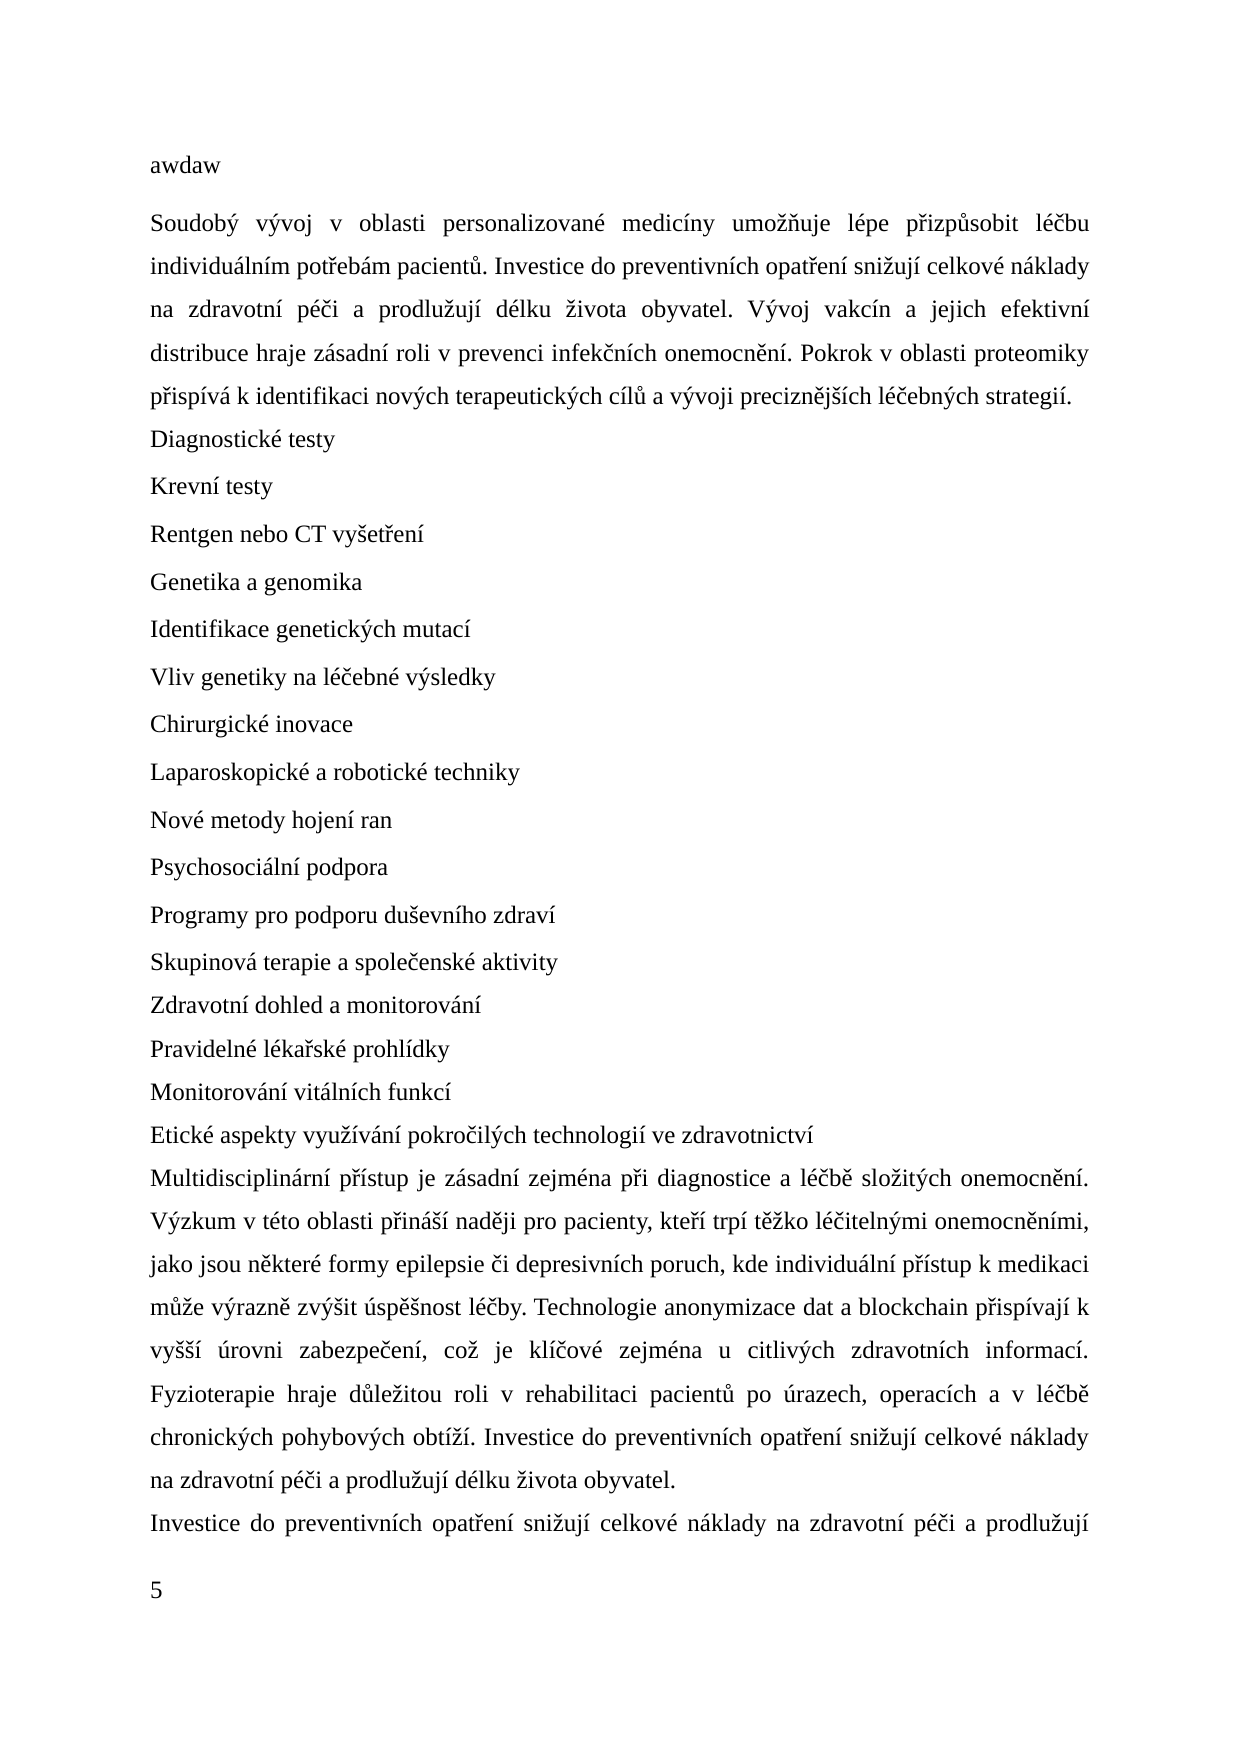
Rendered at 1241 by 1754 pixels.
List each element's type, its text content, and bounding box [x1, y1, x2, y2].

text Pravidelné lékařské prohlídky [150, 1034, 1090, 1062]
text Skupinová terapie a společenské aktivity [150, 947, 1090, 976]
text Programy pro podporu duševního zdraví [150, 900, 1090, 929]
text Etické aspekty využívání pokročilých technologií ve zdravotnictví [150, 1120, 1090, 1149]
text Diagnostické testy [150, 424, 1090, 453]
text Chirurgické inovace [150, 709, 1090, 738]
text Nové metody hojení ran [150, 805, 1090, 833]
text Multidisciplinární přístup je zásadní zejména při diagnostice a léčbě složitých onemocnění. Výzkum v této oblasti přináší naději pro pacienty, kteří trpí těžko léčitelnými onemocněními, jako jsou některé formy epilepsie či depresivních poruch, kde individuální přístup k medikaci může výrazně zvýšit úspěšnost léčby. Technologie anonymizace dat a blockchain přispívají k vyšší úrovni zabezpečení, což je klíčové zejména u citlivých zdravotních informací. Fyzioterapie hraje důležitou roli v rehabilitaci pacientů po úrazech, operacích a v léčbě chronických pohybových obtíží. Investice do preventivních opatření snižují celkové náklady na zdravotní péči a prodlužují délku života obyvatel. [150, 1163, 1090, 1494]
text Vliv genetiky na léčebné výsledky [150, 662, 1090, 691]
text Zdravotní dohled a monitorování [150, 991, 1090, 1019]
text Identifikace genetických mutací [150, 614, 1090, 643]
text Krevní testy [150, 471, 1090, 500]
text Monitorování vitálních funkcí [150, 1077, 1090, 1106]
text Genetika a genomika [150, 567, 1090, 595]
text Psychosociální podpora [150, 852, 1090, 881]
text Laparoskopické a robotické techniky [150, 757, 1090, 786]
text Rentgen nebo CT vyšetření [150, 519, 1090, 548]
text Soudobý vývoj v oblasti personalizované medicíny umožňuje lépe přizpůsobit léčbu individuálním potřebám pacientů. Investice do preventivních opatření snižují celkové náklady na zdravotní péči a prodlužují délku života obyvatel. Vývoj vakcín a jejich efektivní distribuce hraje zásadní roli v prevenci infekčních onemocnění. Pokrok v oblasti proteomiky přispívá k identifikaci nových terapeutických cílů a vývoji preciznějších léčebných strategií. [150, 208, 1090, 409]
text Investice do preventivních opatření snižují celkové náklady na zdravotní péči a prodlužují [150, 1508, 1090, 1537]
